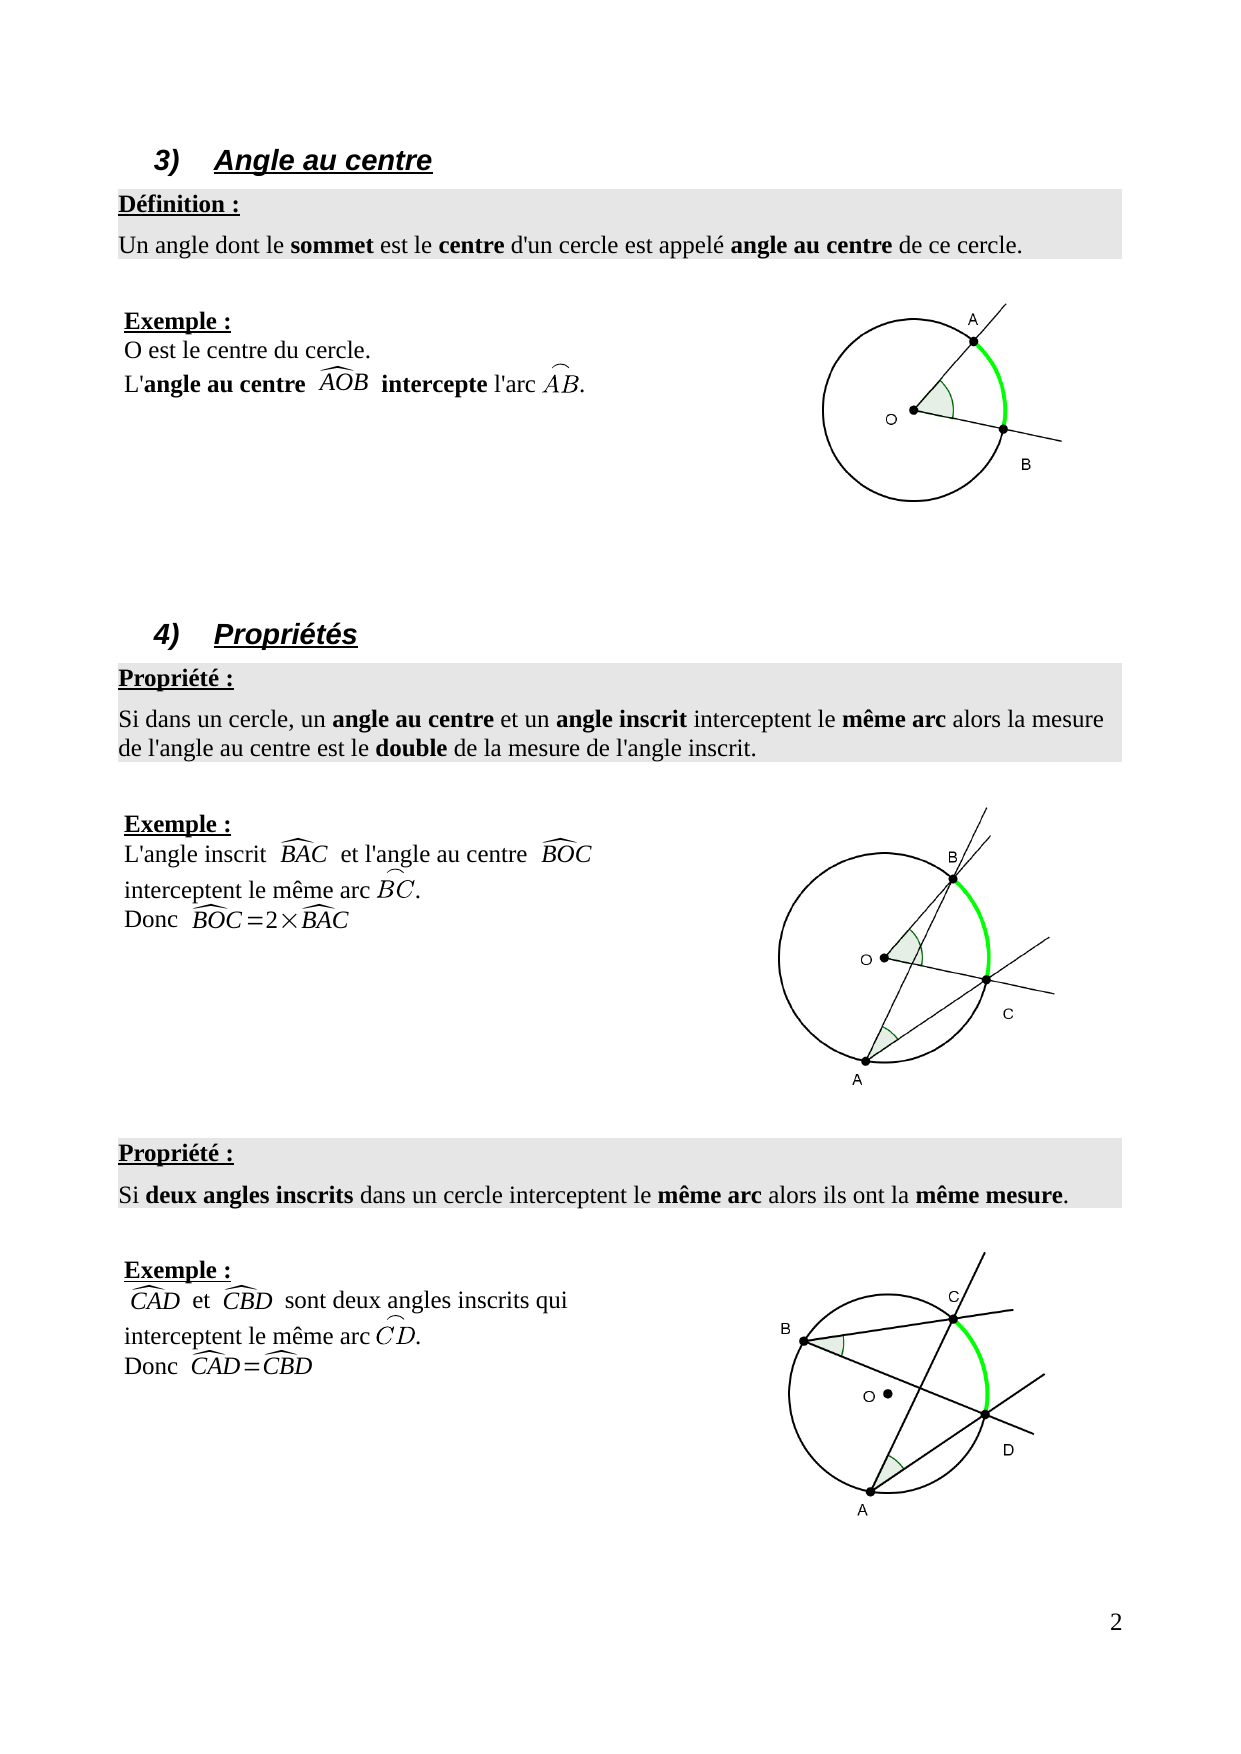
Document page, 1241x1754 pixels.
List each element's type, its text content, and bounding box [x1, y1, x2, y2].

table_header [696, 1221, 1123, 1569]
text Propriété : [118, 663, 1122, 692]
table_header Exemple : O est le centre du cercle. L'angle au centre intercepte l'arc . [118, 272, 765, 563]
table_header Exemple : L'angle inscrit et l'angle au centre interceptent le même arc . Donc [118, 775, 696, 1138]
subtitle Angle au centre [153, 143, 1122, 177]
table_header [765, 272, 1123, 563]
table_header Exemple : et sont deux angles inscrits qui interceptent le même arc . Donc [118, 1221, 696, 1569]
table_header [696, 775, 1123, 1138]
text Si dans un cercle, un angle au centre et un angle inscrit interceptent le même arc alors la mesure de l'angle au centre est le double de la mesure de l'angle inscrit. [118, 704, 1122, 762]
text Propriété : [118, 1138, 1122, 1167]
subtitle Propriétés [153, 617, 1122, 651]
text Si deux angles inscrits dans un cercle interceptent le même arc alors ils ont la même mesure. [118, 1180, 1122, 1208]
text Un angle dont le sommet est le centre d'un cercle est appelé angle au centre de ce cercle. [118, 230, 1122, 259]
text Définition : [118, 189, 1122, 218]
